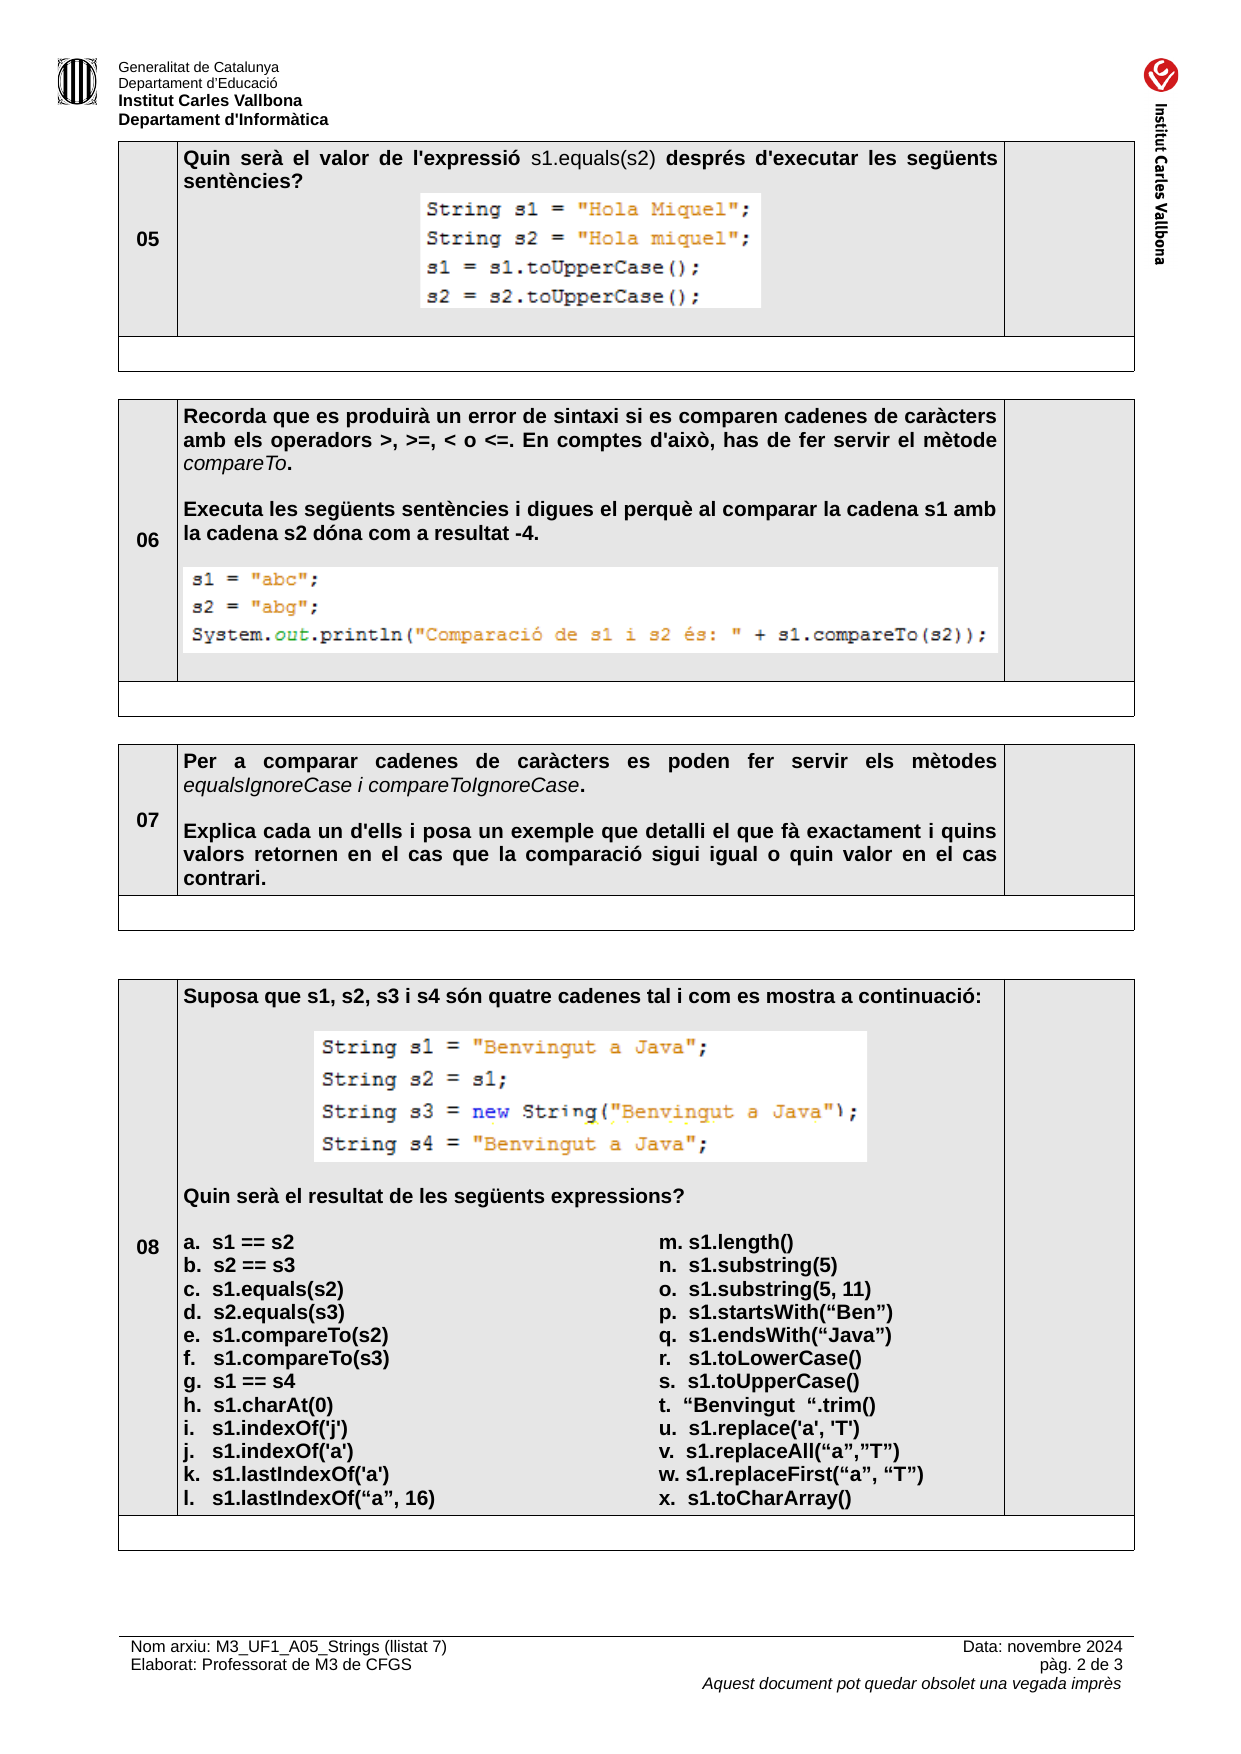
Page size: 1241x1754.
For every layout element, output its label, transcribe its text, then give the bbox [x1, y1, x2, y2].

table_cell [119, 682, 1134, 716]
table_header 06 [119, 400, 177, 681]
table_cell [118, 1551, 1134, 1606]
table_header [1005, 745, 1134, 895]
picture [57, 58, 97, 105]
table_header Quin serà el valor de l'expressió s1.equals(s2) després d'executar les següents sentències? [178, 142, 1004, 336]
table_cell [119, 1516, 1134, 1550]
table_cell [119, 896, 1134, 930]
table_header Per a comparar cadenes de caràcters es poden fer servir els mètodes equalsIgnoreCase i compareToIgnoreCase. Explica cada un d'ells i posa un exemple que detalli el que fà exactament i quins valors retornen en el cas que la comparació sigui igual o quin valor en el cas contrari. [178, 745, 1004, 895]
table_header 08 [119, 980, 177, 1515]
table_header [1005, 400, 1134, 681]
table_cell [119, 337, 1134, 371]
table_cell [118, 372, 1134, 399]
table_header Recorda que es produirà un error de sintaxi si es comparen cadenes de caràcters amb els operadors >, >=, < o <=. En comptes d'això, has de fer servir el mètode compareTo. Executa les següents sentències i digues el perquè al comparar la cadena s1 amb la cadena s2 dóna com a resultat -4. [178, 400, 1004, 681]
table_header 07 [119, 745, 177, 895]
table_header 05 [119, 142, 177, 336]
table_header Suposa que s1, s2, s3 i s4 són quatre cadenes tal i com es mostra a continuació: Quin serà el resultat de les següents expressions? a. s1 == s2 m. s1.length() b. s2 == s3 n. s1.substring(5) c. s1.equals(s2) o. s1.substring(5, 11) d. s2.equals(s3) p. s1.startsWith(“Ben”) e. s1.compareTo(s2) q. s1.endsWith(“Java”) f. s1.compareTo(s3) r. s1.toLowerCase() g. s1 == s4 s. s1.toUpperCase() h. s1.charAt(0) t. “Benvingut “.trim() i. s1.indexOf('j') u. s1.replace('a', 'T') j. s1.indexOf('a') v. s1.replaceAll(“a”,”T”) k. s1.lastIndexOf('a') w. s1.replaceFirst(“a”, “T”) l. s1.lastIndexOf(“a”, 16) x. s1.toCharArray() [178, 980, 1004, 1515]
table_cell [118, 931, 1134, 979]
table_header [1005, 142, 1134, 336]
table_header [1005, 980, 1134, 1515]
picture [1143, 57, 1179, 269]
table_cell [118, 717, 1134, 744]
